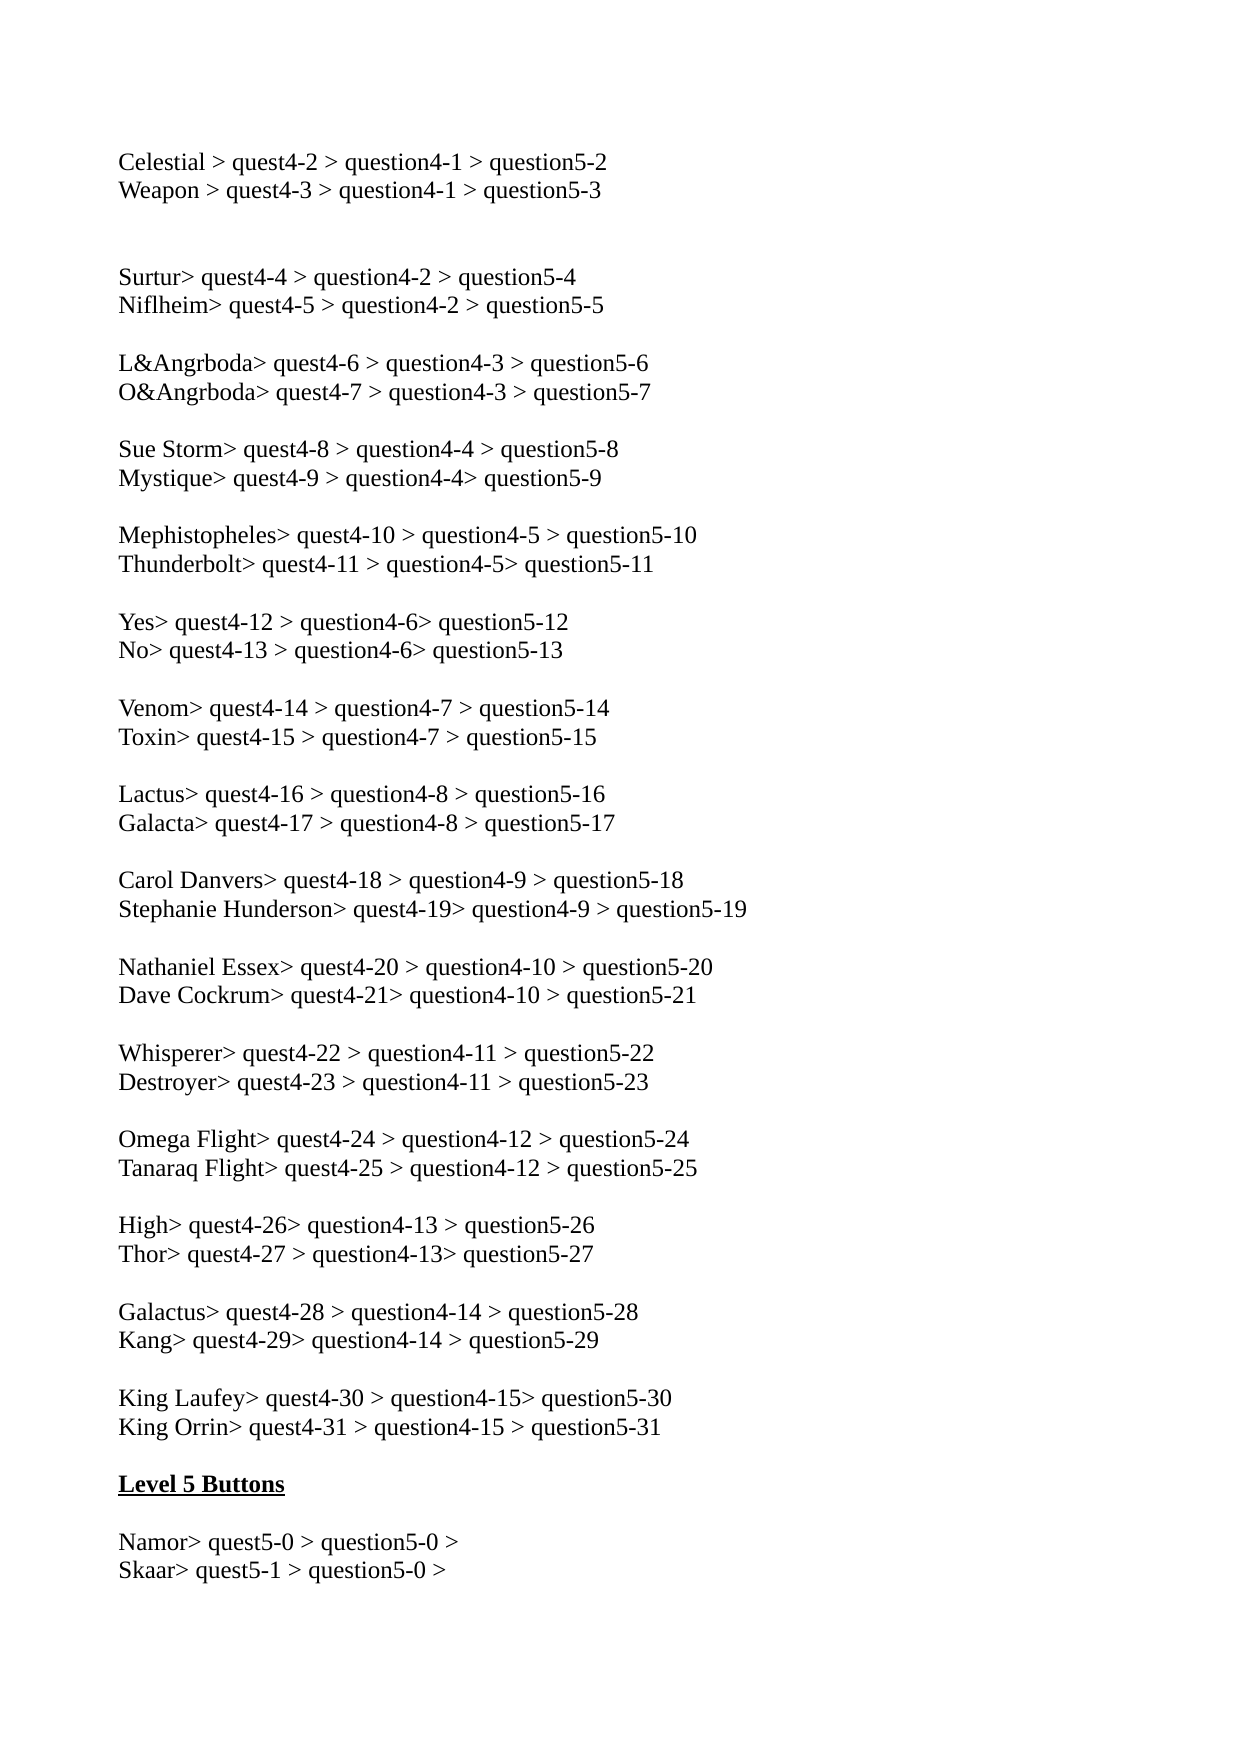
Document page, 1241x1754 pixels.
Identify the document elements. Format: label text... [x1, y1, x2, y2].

text Galacta> quest4-17 > question4-8 > question5-17 [118, 808, 1122, 837]
text Mephistopheles> quest4-10 > question4-5 > question5-10 [118, 521, 1122, 549]
text Yes> quest4-12 > question4-6> question5-12 [118, 607, 1122, 636]
text Dave Cockrum> quest4-21> question4-10 > question5-21 [118, 981, 1122, 1009]
text Sue Storm> quest4-8 > question4-4 > question5-8 [118, 434, 1122, 463]
text Stephanie Hunderson> quest4-19> question4-9 > question5-19 [118, 894, 1122, 923]
text Destroyer> quest4-23 > question4-11 > question5-23 [118, 1067, 1122, 1096]
text No> quest4-13 > question4-6> question5-13 [118, 636, 1122, 664]
text Mystique> quest4-9 > question4-4> question5-9 [118, 463, 1122, 492]
text Nathaniel Essex> quest4-20 > question4-10 > question5-20 [118, 952, 1122, 981]
text Celestial > quest4-2 > question4-1 > question5-2 [118, 147, 1122, 176]
text Kang> quest4-29> question4-14 > question5-29 [118, 1326, 1122, 1354]
text Thunderbolt> quest4-11 > question4-5> question5-11 [118, 549, 1122, 578]
text Galactus> quest4-28 > question4-14 > question5-28 [118, 1297, 1122, 1326]
text Whisperer> quest4-22 > question4-11 > question5-22 [118, 1038, 1122, 1067]
text King Orrin> quest4-31 > question4-15 > question5-31 [118, 1412, 1122, 1441]
text Omega Flight> quest4-24 > question4-12 > question5-24 [118, 1124, 1122, 1153]
text Carol Danvers> quest4-18 > question4-9 > question5-18 [118, 866, 1122, 894]
text O&Angrboda> quest4-7 > question4-3 > question5-7 [118, 377, 1122, 406]
text L&Angrboda> quest4-6 > question4-3 > question5-6 [118, 348, 1122, 377]
text Tanaraq Flight> quest4-25 > question4-12 > question5-25 [118, 1153, 1122, 1182]
text King Laufey> quest4-30 > question4-15> question5-30 [118, 1383, 1122, 1412]
text Skaar> quest5-1 > question5-0 > [118, 1556, 1122, 1584]
text Namor> quest5-0 > question5-0 > [118, 1527, 1122, 1556]
text Level 5 Buttons [118, 1469, 1122, 1498]
text Weapon > quest4-3 > question4-1 > question5-3 [118, 176, 1122, 204]
text High> quest4-26> question4-13 > question5-26 [118, 1211, 1122, 1239]
text Toxin> quest4-15 > question4-7 > question5-15 [118, 722, 1122, 751]
text Thor> quest4-27 > question4-13> question5-27 [118, 1239, 1122, 1268]
text Venom> quest4-14 > question4-7 > question5-14 [118, 693, 1122, 722]
text Lactus> quest4-16 > question4-8 > question5-16 [118, 779, 1122, 808]
text Surtur> quest4-4 > question4-2 > question5-4 [118, 262, 1122, 291]
text Niflheim> quest4-5 > question4-2 > question5-5 [118, 291, 1122, 319]
